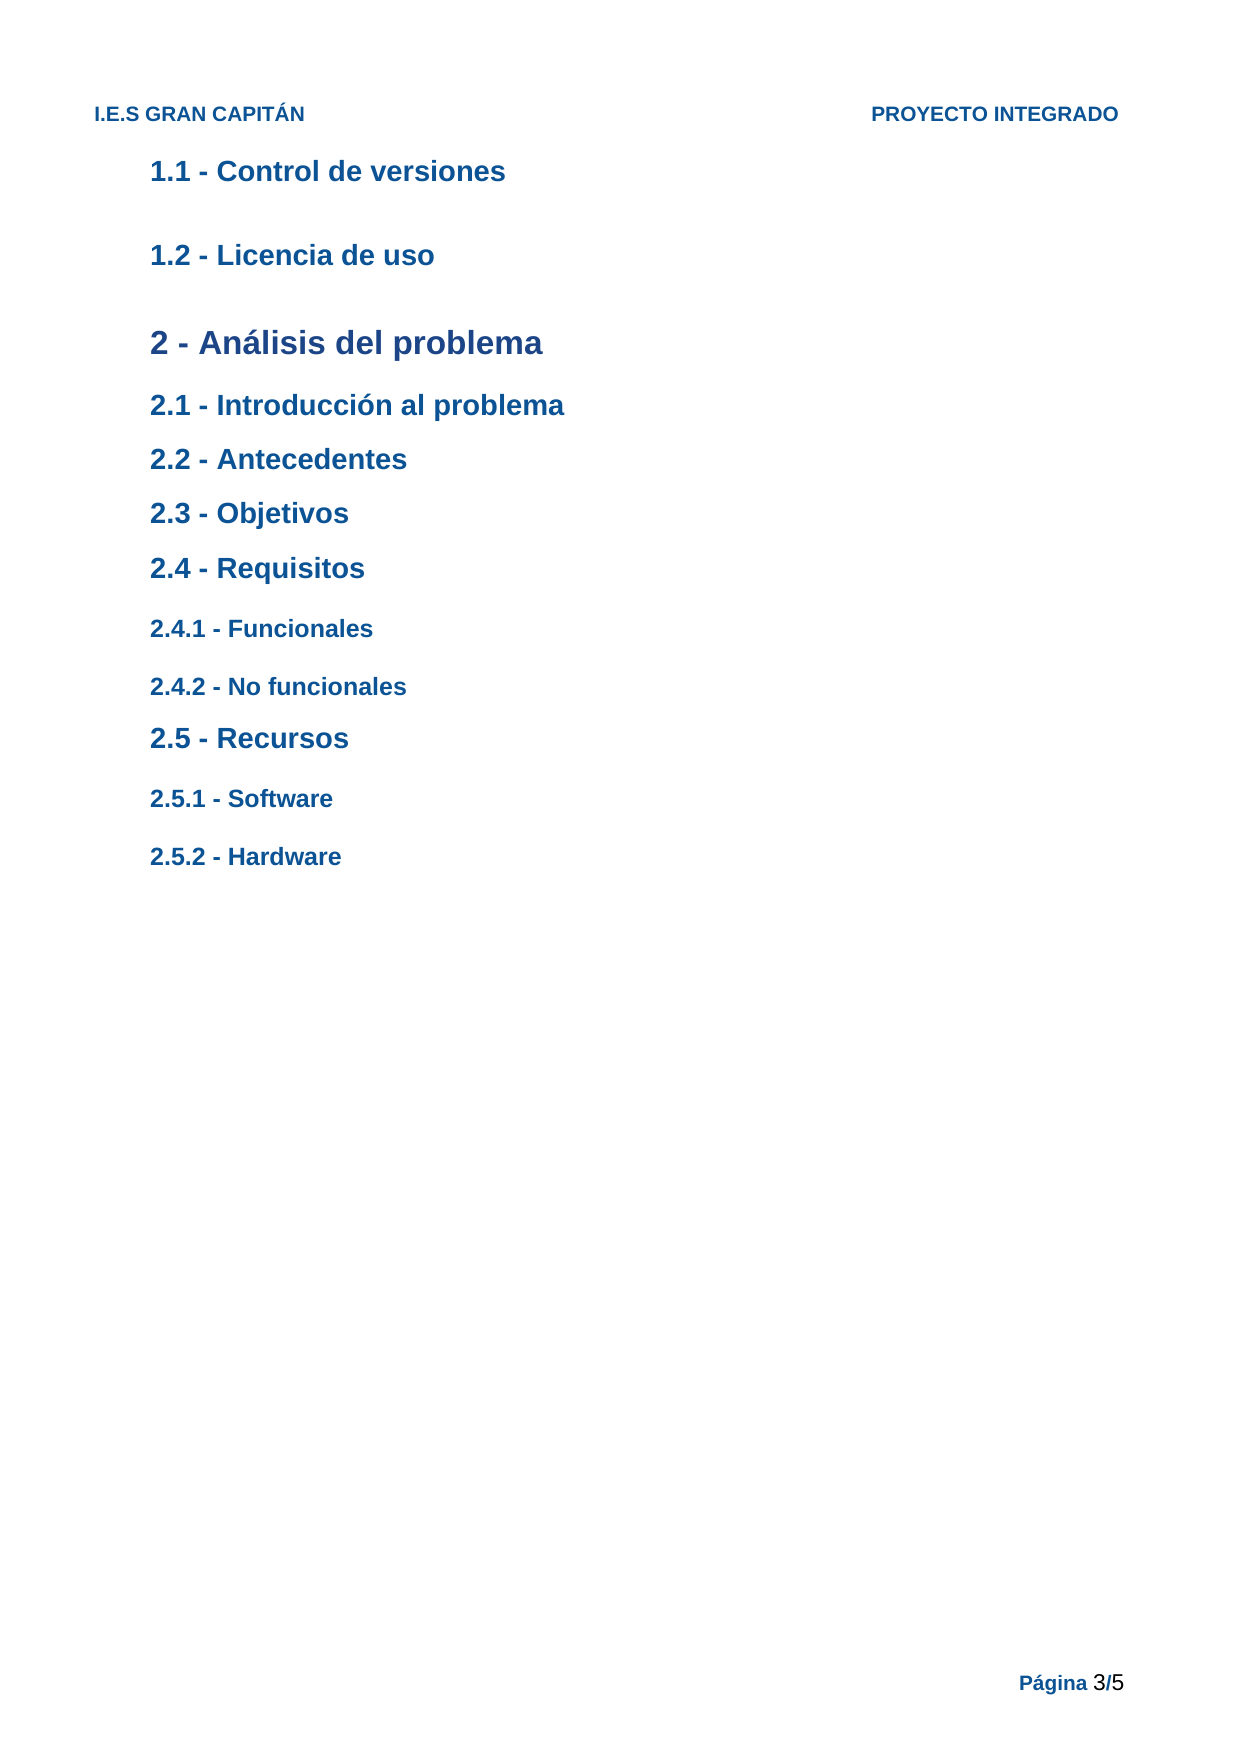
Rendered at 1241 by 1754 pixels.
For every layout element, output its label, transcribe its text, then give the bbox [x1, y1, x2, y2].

subtitle 2.2 - Antecedentes [150, 442, 1124, 476]
subtitle 2.4.2 - No funcionales [150, 672, 1124, 700]
subtitle 2.4.1 - Funcionales [150, 614, 1124, 642]
subtitle 2.5.2 - Hardware [150, 842, 1124, 871]
subtitle 2.5 - Recursos [150, 721, 1124, 755]
subtitle 2.4 - Requisitos [150, 551, 1124, 584]
subtitle 2.5.1 - Software [150, 784, 1124, 813]
subtitle 1.2 - Licencia de uso [150, 238, 1124, 272]
subtitle 2.3 - Objetivos [150, 497, 1124, 530]
subtitle 2.1 - Introducción al problema [150, 388, 1124, 421]
subtitle 1.1 - Control de versiones [150, 154, 1124, 187]
subtitle 2 - Análisis del problema [150, 323, 1124, 361]
